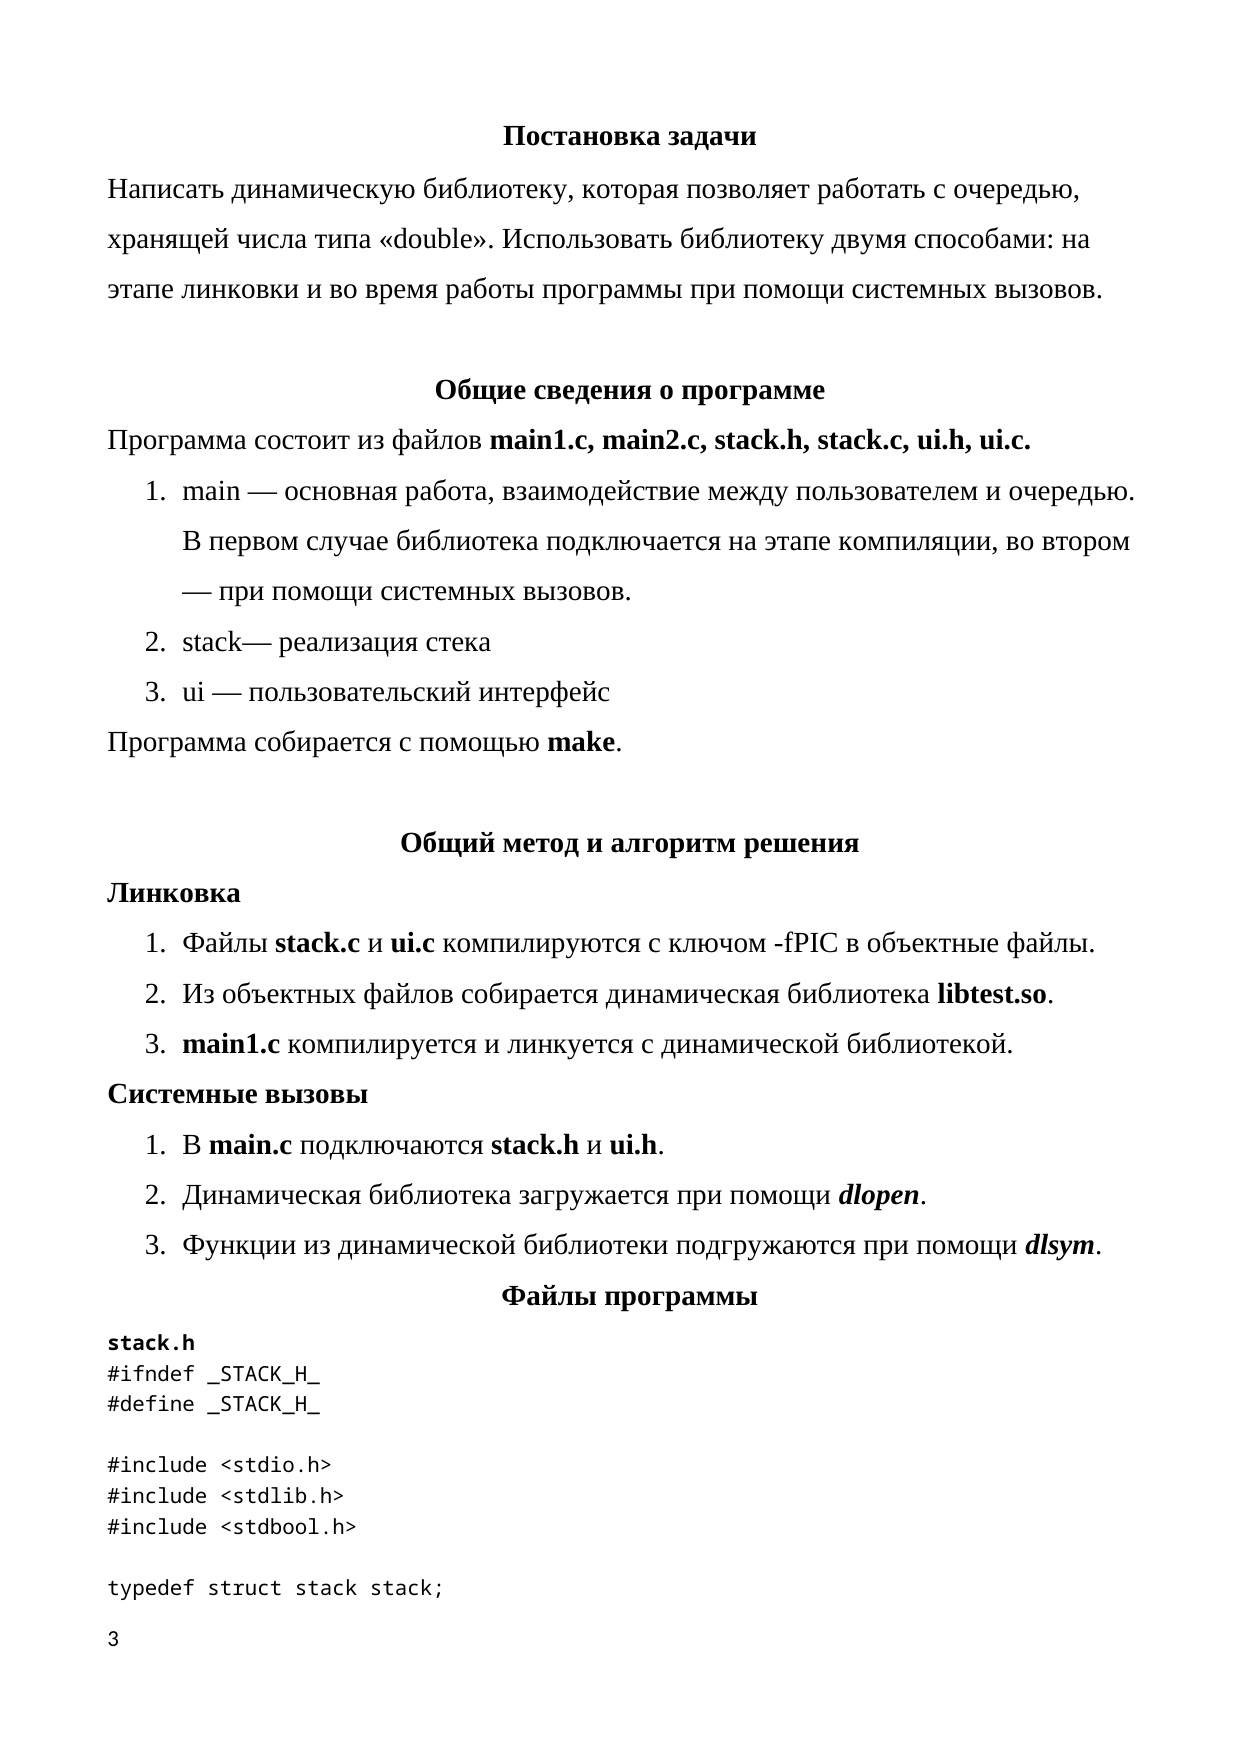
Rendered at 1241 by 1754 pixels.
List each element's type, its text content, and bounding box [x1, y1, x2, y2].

list main — основная работа, взаимодействие между пользователем и очередью. В первом случае библиотека подключается на этапе компиляции, во втором — при помощи системных вызовов. [144, 473, 1153, 607]
list ui — пользовательский интерфейс [144, 674, 1153, 708]
text Системные вызовы [107, 1077, 1153, 1110]
list В main.c подключаются stack.h и ui.h. [144, 1127, 1153, 1160]
text stack.h [107, 1328, 1153, 1357]
list stack— реализация стека [144, 624, 1153, 657]
text typedef struct stack stack; [107, 1573, 1153, 1602]
text #define _STACK_H_ [107, 1389, 1153, 1418]
text #include <stdbool.h> [107, 1512, 1153, 1540]
text Общий метод и алгоритм решения [107, 825, 1153, 858]
list Динамическая библиотека загружается при помощи dlopen. [144, 1177, 1153, 1211]
text Написать динамическую библиотеку, которая позволяет работать с очередью, хранящей числа типа «double». Использовать библиотеку двумя способами: на этапе линковки и во время работы программы при помощи системных вызовов. [107, 171, 1153, 305]
list main1.c компилируется и линкуется с динамической библиотекой. [144, 1026, 1153, 1060]
text Общие сведения о программе [107, 372, 1153, 406]
text #include <stdlib.h> [107, 1481, 1153, 1510]
text Программа собирается с помощью make. [107, 724, 1153, 758]
text Программа состоит из файлов main1.c, main2.c, stack.h, stack.c, ui.h, ui.c. [107, 422, 1153, 456]
text #include <stdio.h> [107, 1451, 1153, 1479]
list Файлы stack.c и ui.c компилируются с ключом -fPIC в объектные файлы. [144, 926, 1153, 959]
text #ifndef _STACK_H_ [107, 1359, 1153, 1387]
list Из объектных файлов собирается динамическая библиотека libtest.so. [144, 976, 1153, 1009]
text Линковка [107, 875, 1153, 909]
list Функции из динамической библиотеки подгружаются при помощи dlsym. [144, 1227, 1153, 1261]
text Файлы программы [107, 1278, 1153, 1311]
text Постановка задачи [107, 118, 1153, 152]
